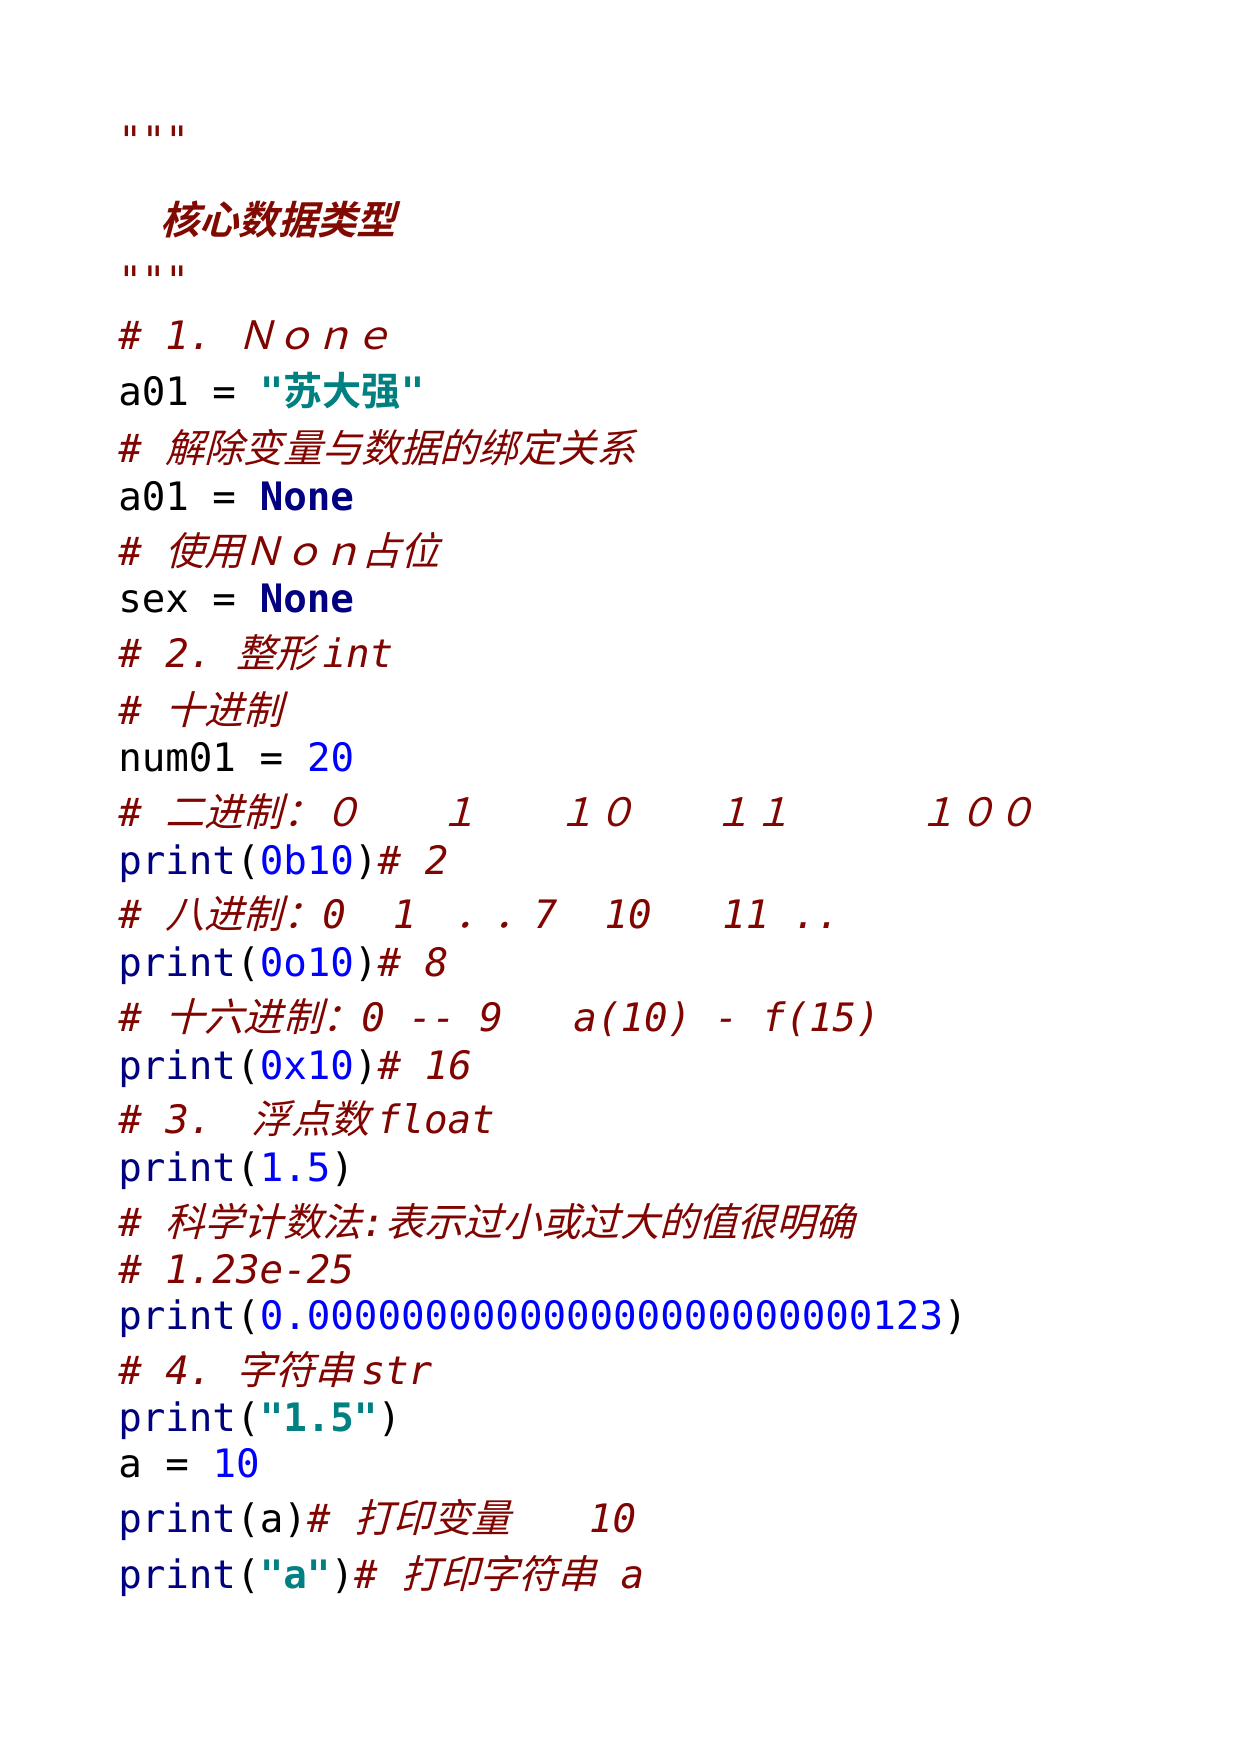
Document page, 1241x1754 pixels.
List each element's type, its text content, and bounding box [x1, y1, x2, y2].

text sex = None [118, 576, 1122, 622]
text # 使用Ｎｏｎ占位 [118, 519, 1122, 576]
text """ [118, 258, 1122, 304]
text # 1. Ｎｏｎｅ [118, 304, 1122, 360]
text print(0o10)# 8 [118, 940, 1122, 986]
text print(0.000000000000000000000000123) [118, 1293, 1122, 1339]
text # 八进制：0 1 ．．7 10 11 .. [118, 883, 1122, 940]
text # 解除变量与数据的绑定关系 [118, 417, 1122, 474]
text # 科学计数法:表示过小或过大的值很明确 [118, 1191, 1122, 1247]
text # 4. 字符串str [118, 1339, 1122, 1396]
text """ [118, 118, 1122, 164]
text a = 10 [118, 1441, 1122, 1487]
text a01 = "苏大强" [118, 360, 1122, 417]
text print(0b10)# 2 [118, 838, 1122, 883]
text # 二进制：０ １ １０ １１ １００ [118, 781, 1122, 838]
text # 2. 整形int [118, 622, 1122, 679]
text a01 = None [118, 474, 1122, 519]
text # 1.23e-25 [118, 1247, 1122, 1293]
text # 十进制 [118, 679, 1122, 736]
text print(1.5) [118, 1145, 1122, 1191]
text print(a)# 打印变量 10 [118, 1487, 1122, 1543]
text print("a")# 打印字符串 a [118, 1543, 1122, 1600]
text print(0x10)# 16 [118, 1043, 1122, 1088]
subtitle 核心数据类型 [118, 189, 1122, 246]
text # 3. 浮点数float [118, 1088, 1122, 1145]
text num01 = 20 [118, 736, 1122, 781]
text # 十六进制：0 -- 9 a(10) - f(15) [118, 986, 1122, 1043]
text print("1.5") [118, 1396, 1122, 1441]
